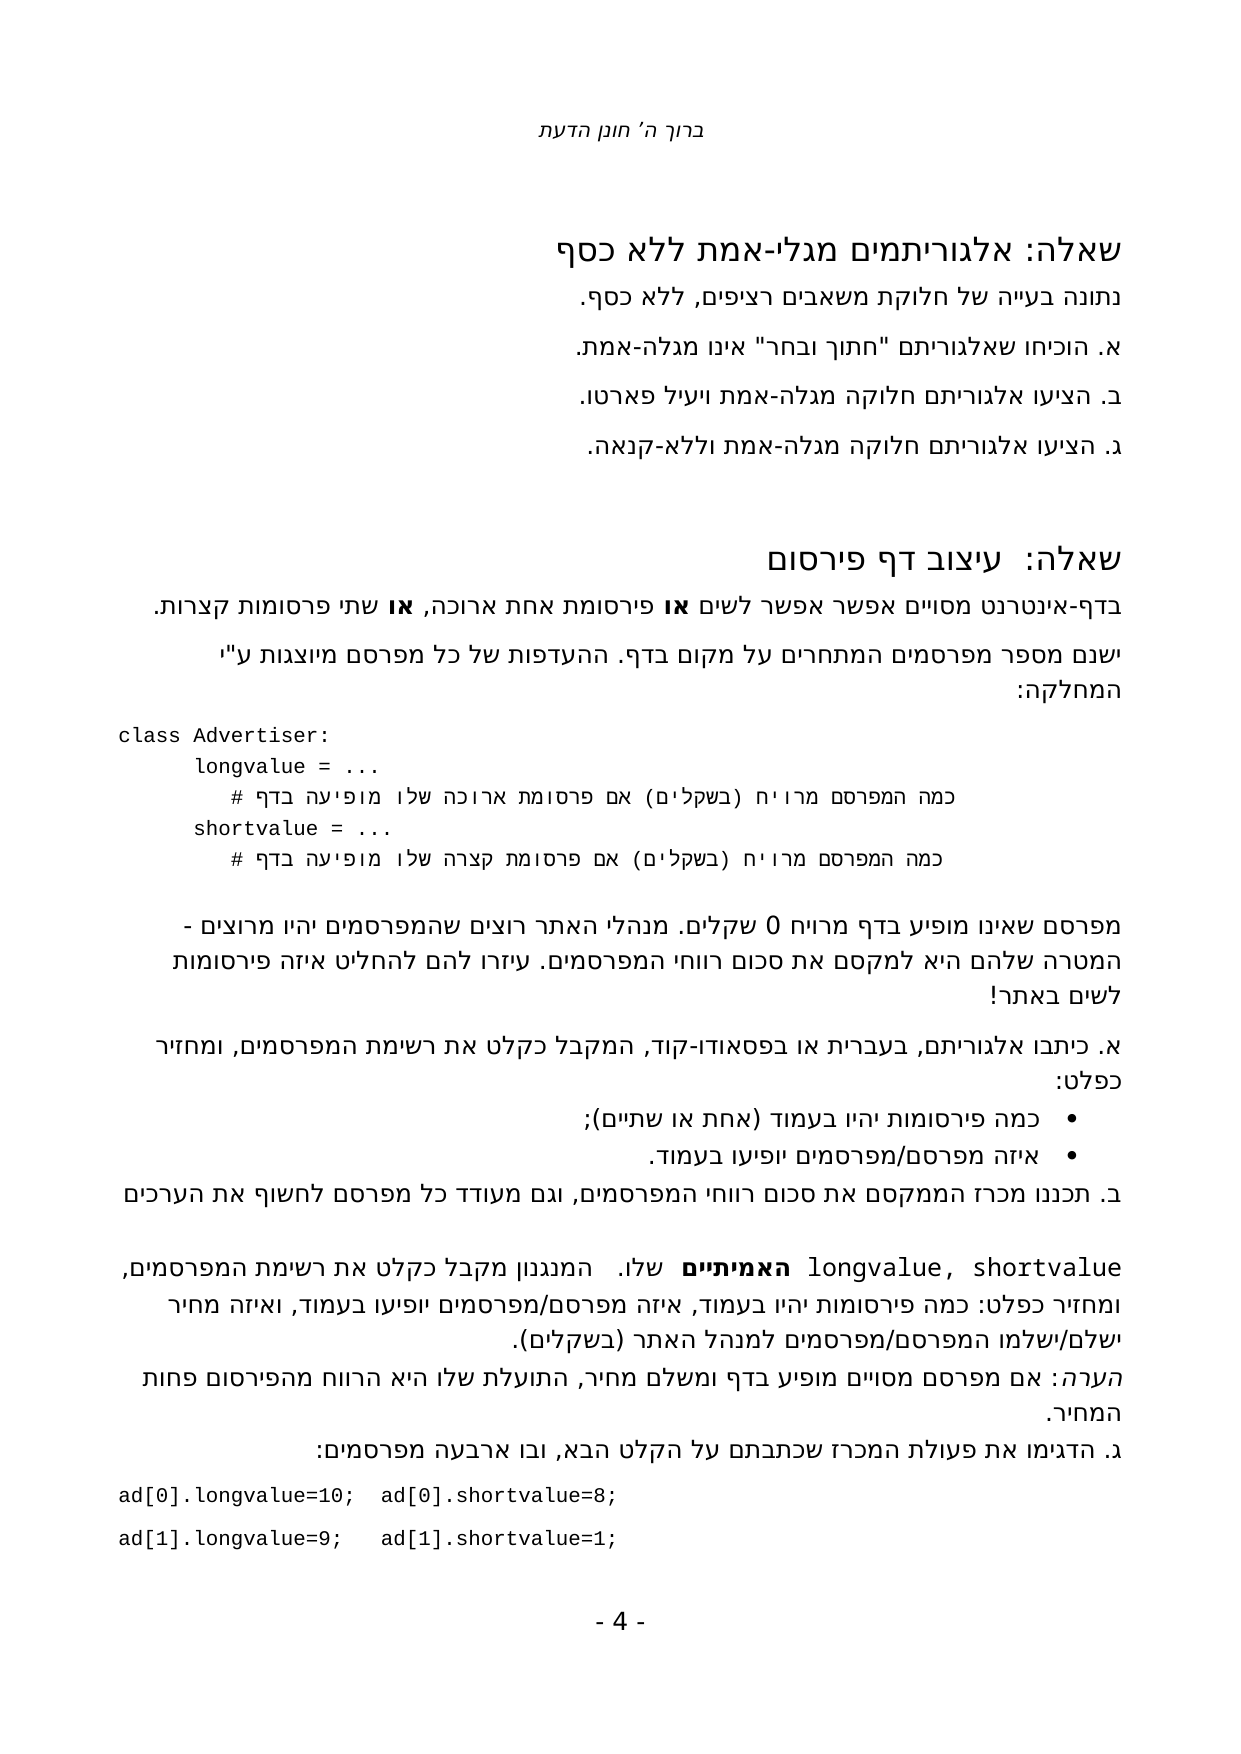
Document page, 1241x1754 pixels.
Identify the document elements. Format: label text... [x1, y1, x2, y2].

text longvalue = ... [118, 756, 1122, 780]
text הערה: אם מפרסם מסויים מופיע בדף ומשלם מחיר, התועלת שלו היא הרווח מהפירסום פחות המחיר. [118, 1363, 1122, 1427]
text ב. הציעו אלגוריתם חלוקה מגלה-אמת ויעיל פארטו. [118, 381, 1122, 411]
text ad[0].longvalue=10; ad[0].shortvalue=8; [118, 1485, 1122, 1509]
text נתונה בעייה של חלוקת משאבים רציפים, ללא כסף. [118, 282, 1122, 311]
text ad[1].longvalue=9; ad[1].shortvalue=1; [118, 1528, 1122, 1552]
text ישנם מספר מפרסמים המתחרים על מקום בדף. ההעדפות של כל מפרסם מיוצגות ע"י המחלקה: [118, 641, 1122, 705]
text shortvalue = ... [118, 818, 1122, 842]
list כמה פירסומות יהיו בעמוד (אחת או שתיים); [118, 1104, 1078, 1133]
text ב. תכננו מכרז הממקסם את סכום רווחי המפרסמים, וגם מעודד כל מפרסם לחשוף את הערכים longvalue, shortvalue האמיתיים שלו. המנגנון מקבל כקלט את רשימת המפרסמים, ומחזיר כפלט: כמה פירסומות יהיו בעמוד, איזה מפרסם/מפרסמים יופיעו בעמוד, ואיזה מחיר ישלם/ישלמו המפרסם/מפרסמים למנהל האתר (בשקלים). [118, 1179, 1122, 1354]
text ג. הדגימו את פעולת המכרז שכתבתם על הקלט הבא, ובו ארבעה מפרסמים: [118, 1435, 1122, 1464]
text מפרסם שאינו מופיע בדף מרויח 0 שקלים. מנהלי האתר רוצים שהמפרסמים יהיו מרוצים - המטרה שלהם היא למקסם את סכום רווחי המפרסמים. עיזרו להם להחליט איזה פירסומות לשים באתר! [118, 911, 1122, 1011]
text א. הוכיחו שאלגוריתם "חתוך ובחר" אינו מגלה-אמת. [118, 332, 1122, 361]
text # כמה המפרסם מרויח (בשקלים) אם פרסומת ארוכה שלו מופיעה בדף [118, 787, 1122, 811]
text בדף-אינטרנט מסויים אפשר אפשר לשים או פירסומת אחת ארוכה, או שתי פרסומות קצרות. [118, 591, 1122, 620]
text # כמה המפרסם מרויח (בשקלים) אם פרסומת קצרה שלו מופיעה בדף [118, 849, 1122, 873]
text א. כיתבו אלגוריתם, בעברית או בפסאודו-קוד, המקבל כקלט את רשימת המפרסמים, ומחזיר כפלט: [118, 1031, 1122, 1095]
list איזה מפרסם/מפרסמים יופיעו בעמוד. [118, 1141, 1078, 1171]
text ג. הציעו אלגוריתם חלוקה מגלה-אמת וללא-קנאה. [118, 431, 1122, 460]
text class Advertiser: [118, 725, 1122, 749]
subtitle שאלה: עיצוב דף פירסום [118, 540, 1122, 578]
subtitle שאלה: אלגוריתמים מגלי-אמת ללא כסף [118, 231, 1122, 270]
